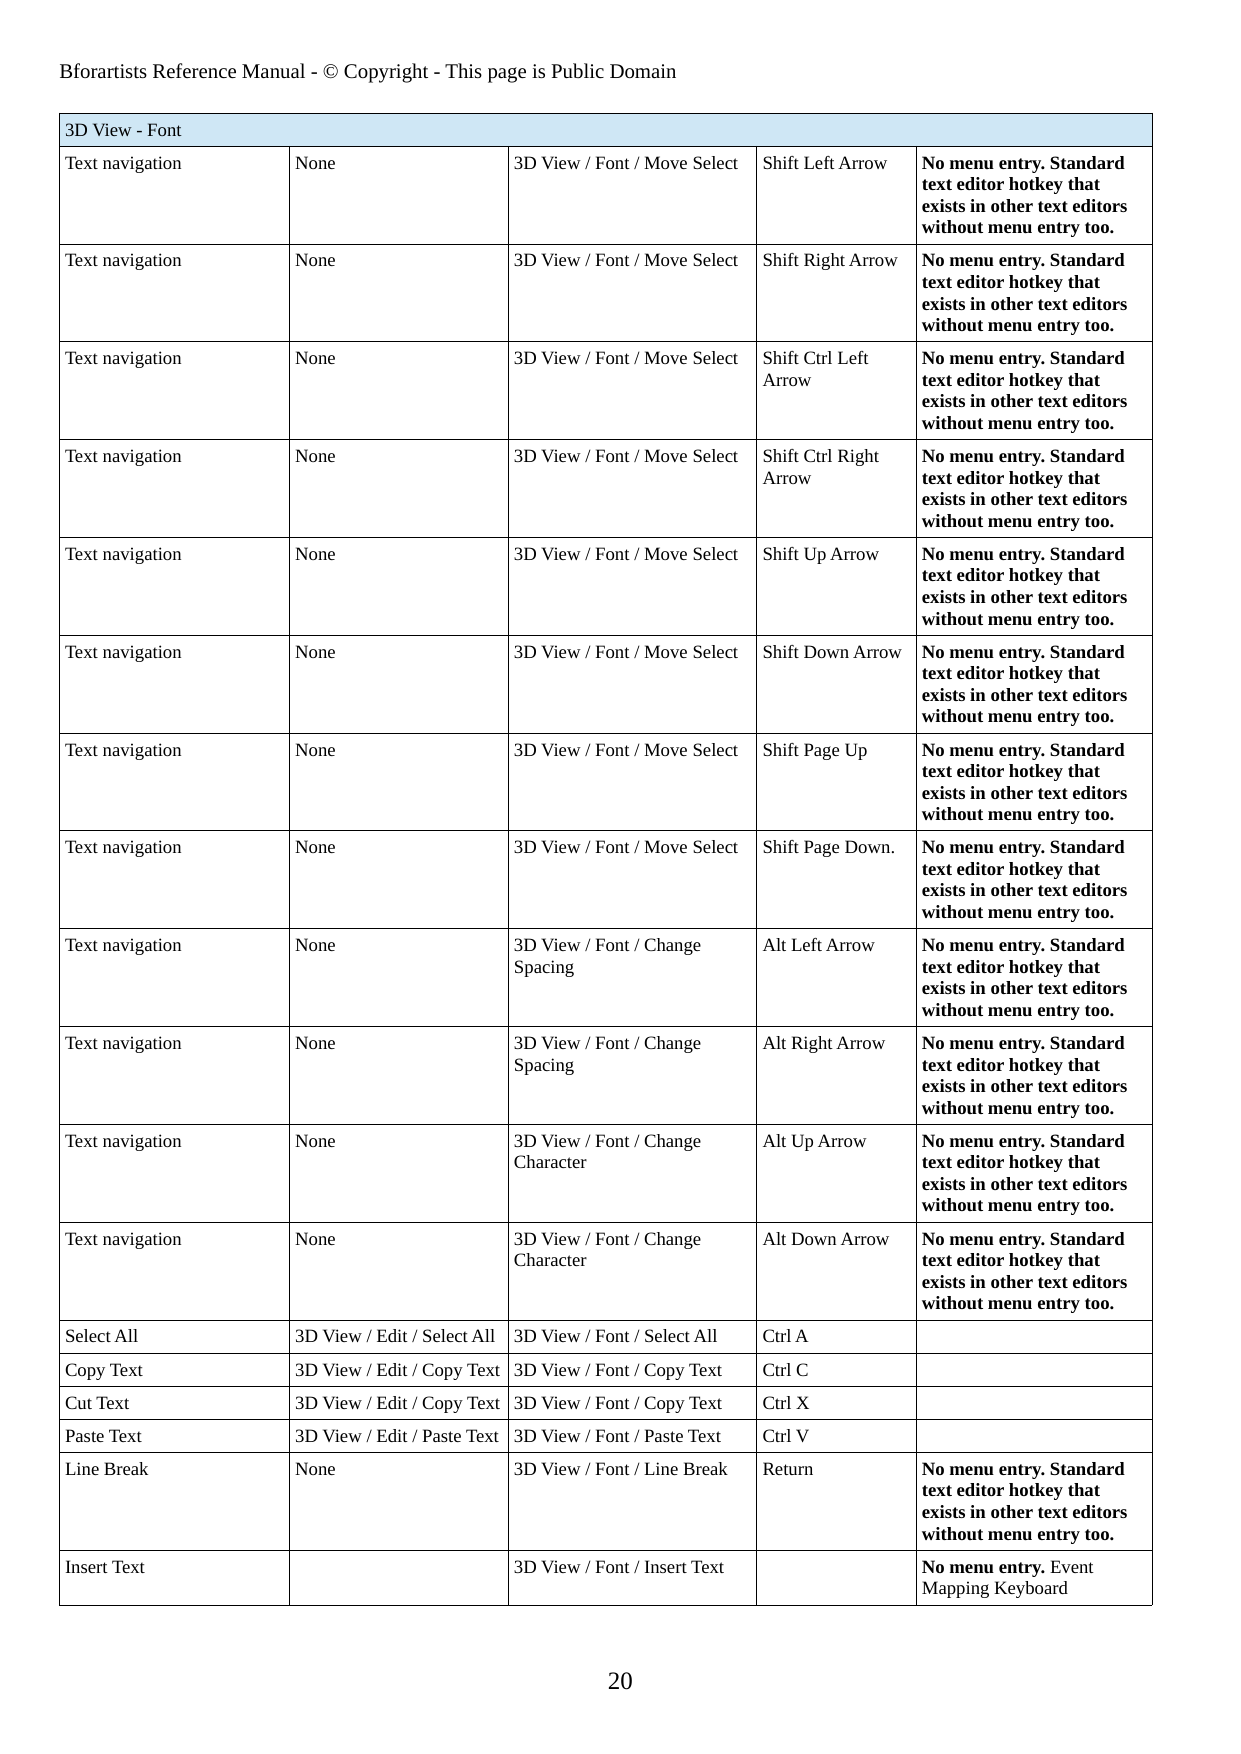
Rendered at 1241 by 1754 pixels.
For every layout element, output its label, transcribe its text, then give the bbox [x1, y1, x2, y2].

table_cell 3D View / Font / Change Spacing [509, 929, 756, 1026]
table_cell Shift Up Arrow [757, 538, 916, 635]
table_cell Alt Left Arrow [757, 929, 916, 1026]
table_cell None [290, 245, 508, 341]
table_cell None [290, 636, 508, 733]
table_cell Shift Right Arrow [757, 245, 916, 341]
table_cell 3D View / Font / Move Select [509, 245, 756, 341]
table_cell Text navigation [60, 245, 289, 341]
table_cell 3D View / Font / Move Select [509, 831, 756, 928]
table_cell 3D View / Font / Paste Text [509, 1420, 756, 1452]
table_cell None [290, 1223, 508, 1319]
table_cell None [290, 342, 508, 439]
table_cell Text navigation [60, 1027, 289, 1124]
table_cell None [290, 538, 508, 635]
table_cell Shift Ctrl Right Arrow [757, 440, 916, 537]
table_cell None [290, 831, 508, 928]
table_cell 3D View / Edit / Copy Text [290, 1387, 508, 1419]
table_cell [757, 1551, 916, 1604]
table_cell No menu entry. Standard text editor hotkey that exists in other text editors without menu entry too. [917, 1125, 1152, 1222]
table_cell 3D View / Font / Move Select [509, 440, 756, 537]
table_cell 3D View / Font / Copy Text [509, 1354, 756, 1386]
table_cell 3D View / Font / Change Spacing [509, 1027, 756, 1124]
table_cell No menu entry. Standard text editor hotkey that exists in other text editors without menu entry too. [917, 538, 1152, 635]
table_cell 3D View / Font / Move Select [509, 147, 756, 243]
table_cell Shift Ctrl Left Arrow [757, 342, 916, 439]
table_cell None [290, 734, 508, 830]
table_cell Ctrl A [757, 1321, 916, 1353]
table_cell No menu entry. Standard text editor hotkey that exists in other text editors without menu entry too. [917, 636, 1152, 733]
table_cell 3D View / Font / Move Select [509, 342, 756, 439]
table_cell Text navigation [60, 147, 289, 243]
table_cell [290, 1551, 508, 1604]
table_cell No menu entry. Standard text editor hotkey that exists in other text editors without menu entry too. [917, 734, 1152, 830]
table_cell No menu entry. Standard text editor hotkey that exists in other text editors without menu entry too. [917, 1027, 1152, 1124]
table_cell 3D View / Font / Change Character [509, 1125, 756, 1222]
table_cell No menu entry. Standard text editor hotkey that exists in other text editors without menu entry too. [917, 440, 1152, 537]
table_cell Text navigation [60, 440, 289, 537]
table_cell 3D View / Edit / Copy Text [290, 1354, 508, 1386]
table_cell Alt Right Arrow [757, 1027, 916, 1124]
table_cell Shift Page Up [757, 734, 916, 830]
table_cell 3D View / Font / Change Character [509, 1223, 756, 1319]
table_cell No menu entry. Standard text editor hotkey that exists in other text editors without menu entry too. [917, 245, 1152, 341]
table_cell [917, 1387, 1152, 1419]
table_cell No menu entry. Standard text editor hotkey that exists in other text editors without menu entry too. [917, 147, 1152, 243]
table_cell 3D View / Font / Move Select [509, 734, 756, 830]
table_cell [917, 1420, 1152, 1452]
table_cell None [290, 1125, 508, 1222]
table_cell Return [757, 1453, 916, 1550]
table_cell Text navigation [60, 1125, 289, 1222]
table_cell No menu entry. Standard text editor hotkey that exists in other text editors without menu entry too. [917, 831, 1152, 928]
table_cell [917, 1354, 1152, 1386]
table_cell Insert Text [60, 1551, 289, 1604]
table_cell Paste Text [60, 1420, 289, 1452]
table_cell Shift Left Arrow [757, 147, 916, 243]
table_cell Ctrl V [757, 1420, 916, 1452]
table_cell Shift Page Down. [757, 831, 916, 928]
table_cell 3D View / Font / Copy Text [509, 1387, 756, 1419]
table_cell None [290, 147, 508, 243]
table_cell 3D View / Font / Select All [509, 1321, 756, 1353]
table_cell Select All [60, 1321, 289, 1353]
table_cell None [290, 440, 508, 537]
table_cell 3D View / Font / Insert Text [509, 1551, 756, 1604]
table_cell Shift Down Arrow [757, 636, 916, 733]
table_cell No menu entry. Standard text editor hotkey that exists in other text editors without menu entry too. [917, 1453, 1152, 1550]
table_cell 3D View / Font / Move Select [509, 636, 756, 733]
table_cell Text navigation [60, 636, 289, 733]
table_cell Ctrl C [757, 1354, 916, 1386]
table_cell Ctrl X [757, 1387, 916, 1419]
table_cell Text navigation [60, 831, 289, 928]
table_cell None [290, 1027, 508, 1124]
table_cell Text navigation [60, 538, 289, 635]
table_cell None [290, 929, 508, 1026]
table_cell Text navigation [60, 734, 289, 830]
table_cell Alt Up Arrow [757, 1125, 916, 1222]
table_cell Alt Down Arrow [757, 1223, 916, 1319]
table_header 3D View - Font [60, 114, 1152, 146]
table_cell No menu entry. Event Mapping Keyboard [917, 1551, 1152, 1604]
table_cell 3D View / Edit / Select All [290, 1321, 508, 1353]
table_cell Copy Text [60, 1354, 289, 1386]
table_cell Text navigation [60, 929, 289, 1026]
table_cell 3D View / Font / Line Break [509, 1453, 756, 1550]
table_cell No menu entry. Standard text editor hotkey that exists in other text editors without menu entry too. [917, 1223, 1152, 1319]
table_cell No menu entry. Standard text editor hotkey that exists in other text editors without menu entry too. [917, 929, 1152, 1026]
table_cell Text navigation [60, 1223, 289, 1319]
table_cell 3D View / Font / Move Select [509, 538, 756, 635]
table_cell No menu entry. Standard text editor hotkey that exists in other text editors without menu entry too. [917, 342, 1152, 439]
table_cell Text navigation [60, 342, 289, 439]
table_cell 3D View / Edit / Paste Text [290, 1420, 508, 1452]
table_cell Cut Text [60, 1387, 289, 1419]
table_cell [917, 1321, 1152, 1353]
table_cell Line Break [60, 1453, 289, 1550]
table_cell None [290, 1453, 508, 1550]
